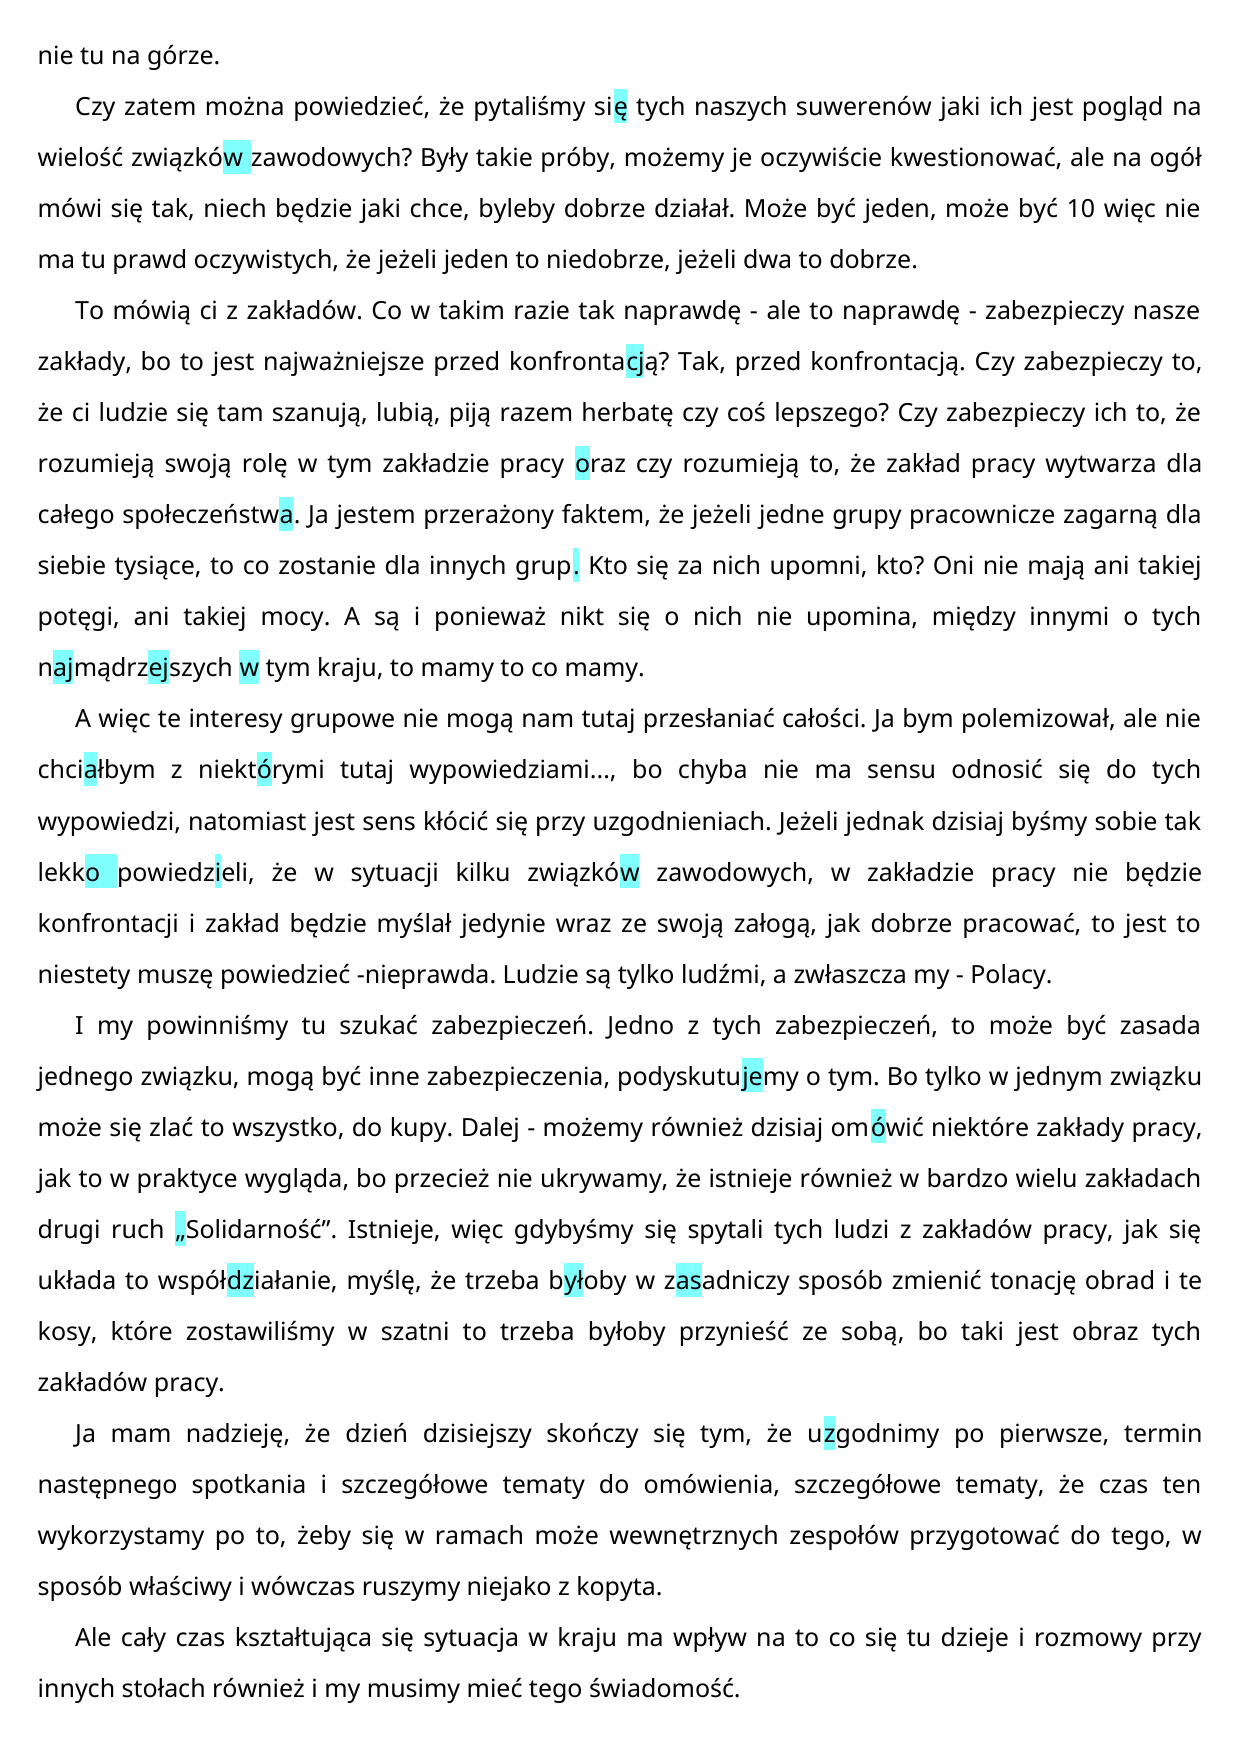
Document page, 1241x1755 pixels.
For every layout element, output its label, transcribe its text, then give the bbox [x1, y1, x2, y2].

text A więc te interesy grupowe nie mogą nam tutaj przesłaniać całości. Ja bym polemizował, ale nie chciałbym z niektórymi tutaj wypowiedziami..., bo chyba nie ma sensu odnosić się do tych wypowiedzi, natomiast jest sens kłócić się przy uzgodnieniach. Jeżeli jednak dzisiaj byśmy sobie tak lekko powiedzieli, że w sytuacji kilku związków zawodowych, w zakładzie pracy nie będzie konfrontacji i zakład będzie myślał jedynie wraz ze swoją załogą, jak dobrze pracować, to jest to niestety muszę powiedzieć -nieprawda. Ludzie są tylko ludźmi, a zwłaszcza my - Polacy. [37, 701, 1203, 990]
text To mówią ci z zakładów. Co w takim razie tak naprawdę - ale to naprawdę - zabezpieczy nasze zakłady, bo to jest najważniejsze przed konfrontacją? Tak, przed konfrontacją. Czy zabezpieczy to, że ci ludzie się tam szanują, lubią, piją razem herbatę czy coś lepszego? Czy zabezpieczy ich to, że rozumieją swoją rolę w tym zakładzie pracy oraz czy rozumieją to, że zakład pracy wytwarza dla całego społeczeństwa. Ja jestem przerażony faktem, że jeżeli jedne grupy pracownicze zagarną dla siebie tysiące, to co zostanie dla innych grup. Kto się za nich upomni, kto? Oni nie mają ani takiej potęgi, ani takiej mocy. A są i ponieważ nikt się o nich nie upomina, między innymi o tych najmądrzejszych w tym kraju, to mamy to co mamy. [37, 293, 1203, 684]
text nie tu na górze. [37, 37, 1203, 72]
text Czy zatem można powiedzieć, że pytaliśmy się tych naszych suwerenów jaki ich jest pogląd na wielość związków zawodowych? Były takie próby, możemy je oczywiście kwestionować, ale na ogół mówi się tak, niech będzie jaki chce, byleby dobrze działał. Może być jeden, może być 10 więc nie ma tu prawd oczywistych, że jeżeli jeden to niedobrze, jeżeli dwa to dobrze. [37, 88, 1203, 276]
text Ale cały czas kształtująca się sytuacja w kraju ma wpływ na to co się tu dzieje i rozmowy przy innych stołach również i my musimy mieć tego świadomość. [37, 1620, 1203, 1705]
text I my powinniśmy tu szukać zabezpieczeń. Jedno z tych zabezpieczeń, to może być zasada jednego związku, mogą być inne zabezpieczenia, podyskutujemy o tym. Bo tylko w jednym związku może się zlać to wszystko, do kupy. Dalej - możemy również dzisiaj omówić niektóre zakłady pracy, jak to w praktyce wygląda, bo przecież nie ukrywamy, że istnieje również w bardzo wielu zakładach drugi ruch „Solidarność”. Istnieje, więc gdybyśmy się spytali tych ludzi z zakładów pracy, jak się układa to współdziałanie, myślę, że trzeba byłoby w zasadniczy sposób zmienić tonację obrad i te kosy, które zostawiliśmy w szatni to trzeba byłoby przynieść ze sobą, bo taki jest obraz tych zakładów pracy. [37, 1007, 1203, 1399]
text Ja mam nadzieję, że dzień dzisiejszy skończy się tym, że uzgodnimy po pierwsze, termin następnego spotkania i szczegółowe tematy do omówienia, szczegółowe tematy, że czas ten wykorzystamy po to, żeby się w ramach może wewnętrznych zespołów przygotować do tego, w sposób właściwy i wówczas ruszymy niejako z kopyta. [37, 1416, 1203, 1603]
